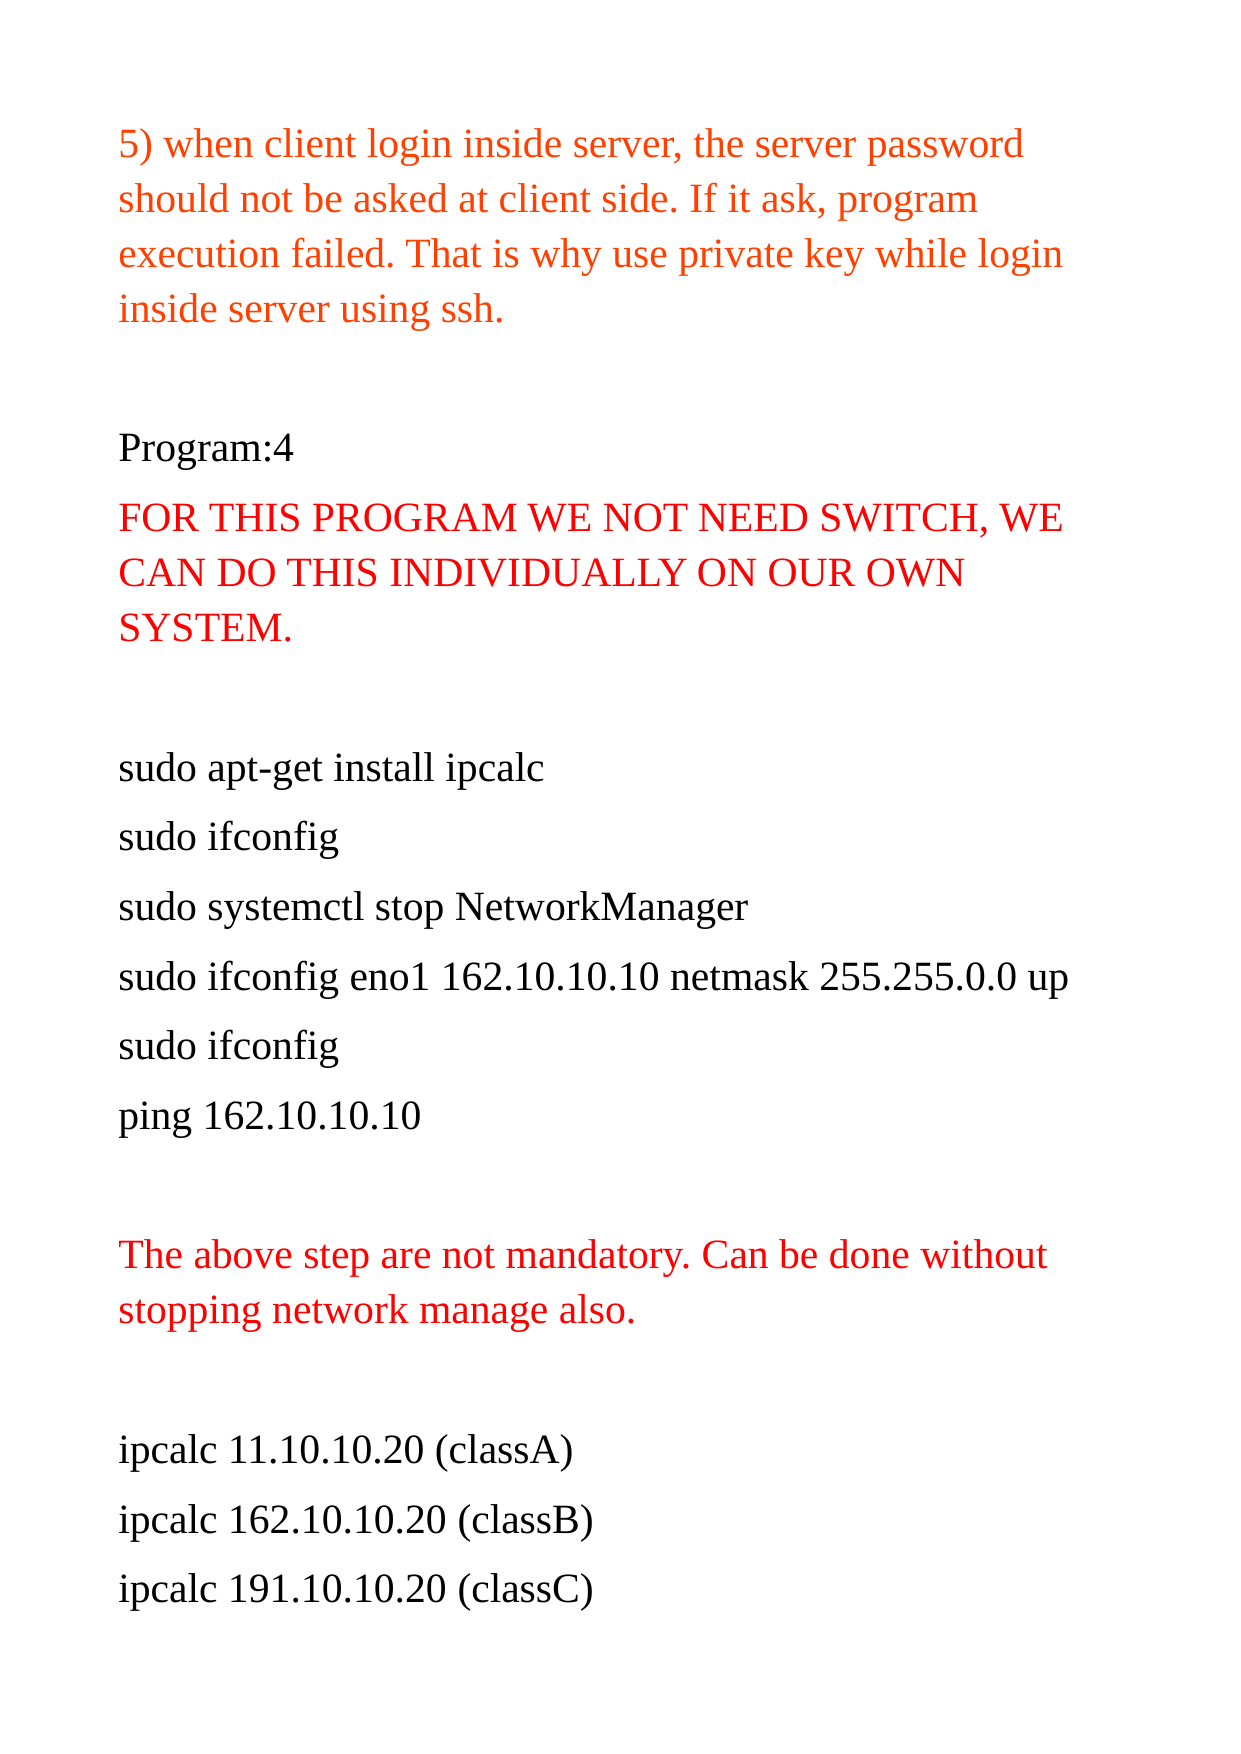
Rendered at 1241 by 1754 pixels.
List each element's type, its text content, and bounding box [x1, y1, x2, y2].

text The above step are not mandatory. Can be done without stopping network manage also. [118, 1230, 1122, 1333]
text ping 162.10.10.10 [118, 1091, 1122, 1138]
text sudo ifconfig [118, 812, 1122, 860]
text ipcalc 11.10.10.20 (classA) [118, 1424, 1122, 1472]
text ipcalc 191.10.10.20 (classC) [118, 1564, 1122, 1612]
text FOR THIS PROGRAM WE NOT NEED SWITCH, WE CAN DO THIS INDIVIDUALLY ON OUR OWN SYSTEM. [118, 492, 1122, 651]
text sudo ifconfig [118, 1021, 1122, 1069]
text Program:4 [118, 423, 1122, 471]
text sudo systemctl stop NetworkManager [118, 881, 1122, 929]
text sudo ifconfig eno1 162.10.10.10 netmask 255.255.0.0 up [118, 951, 1122, 999]
text 5) when client login inside server, the server password should not be asked at client side. If it ask, program execution failed. That is why use private key while login inside server using ssh. [118, 118, 1122, 331]
text sudo apt-get install ipcalc [118, 742, 1122, 790]
text ipcalc 162.10.10.20 (classB) [118, 1494, 1122, 1542]
